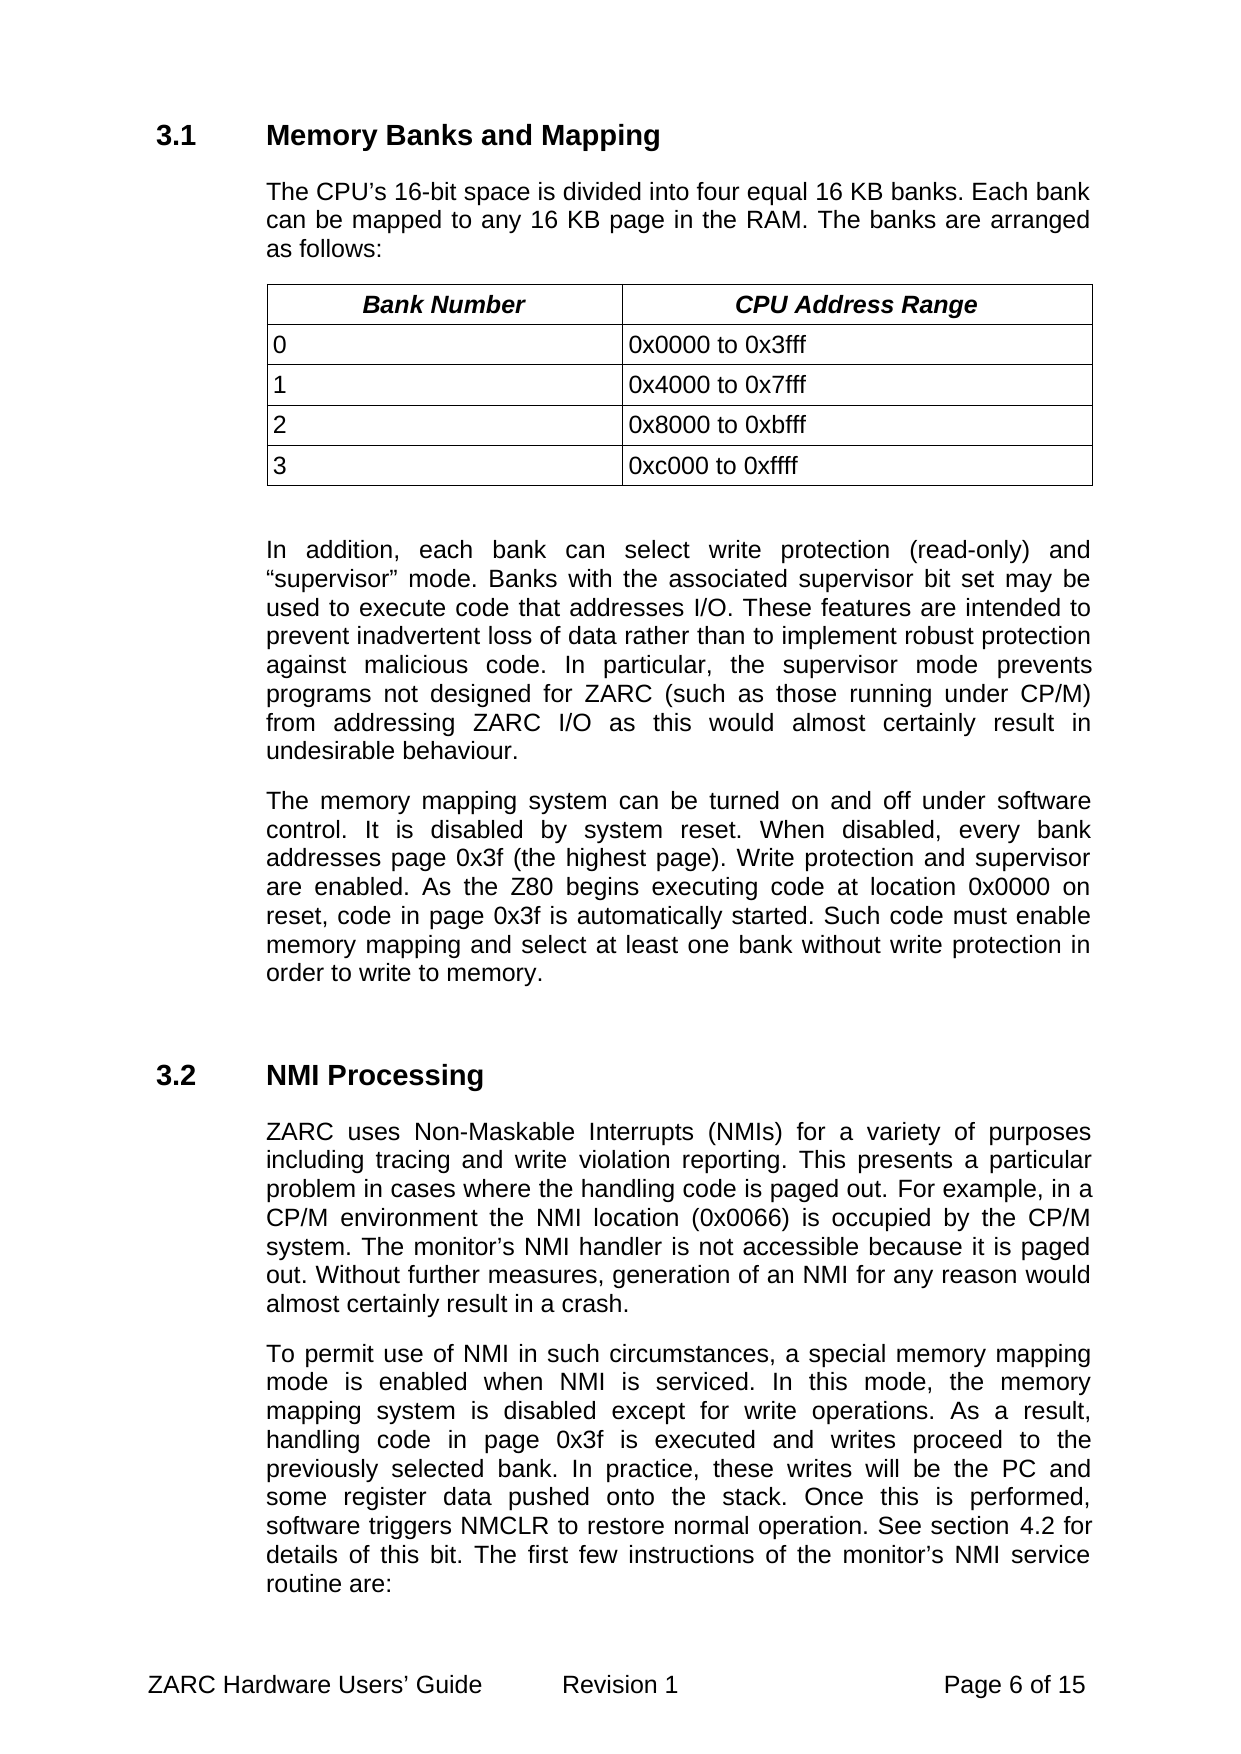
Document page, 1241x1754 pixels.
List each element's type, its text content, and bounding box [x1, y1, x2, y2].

text ZARC uses Non-Maskable Interrupts (NMIs) for a variety of purposes including tracing and write violation reporting. This presents a particular problem in cases where the handling code is paged out. For example, in a CP/M environment the NMI location (0x0066) is occupied by the CP/M system. The monitor’s NMI handler is not accessible because it is paged out. Without further measures, generation of an NMI for any reason would almost certainly result in a crash. [266, 1116, 1092, 1318]
table_header Bank Number [268, 285, 622, 324]
table_cell 0x8000 to 0xbfff [623, 406, 1092, 445]
table_cell 0xc000 to 0xffff [623, 446, 1092, 485]
table_cell 1 [268, 365, 622, 405]
text The CPU’s 16-bit space is divided into four equal 16 KB banks. Each bank can be mapped to any 16 KB page in the RAM. The banks are arranged as follows: [266, 177, 1092, 263]
table_cell 0x4000 to 0x7fff [623, 365, 1092, 405]
text The memory mapping system can be turned on and off under software control. It is disabled by system reset. When disabled, every bank addresses page 0x3f (the highest page). Write protection and supervisor are enabled. As the Z80 begins executing code at location 0x0000 on reset, code in page 0x3f is automatically started. Such code must enable memory mapping and select at least one bank without write protection in order to write to memory. [266, 786, 1092, 987]
table_cell 0x0000 to 0x3fff [623, 325, 1092, 364]
table_header CPU Address Range [623, 285, 1092, 324]
subtitle NMI Processing [148, 1058, 1092, 1091]
text In addition, each bank can select write protection (read-only) and “supervisor” mode. Banks with the associated supervisor bit set may be used to execute code that addresses I/O. These features are intended to prevent inadvertent loss of data rather than to implement robust protection against malicious code. In particular, the supervisor mode prevents programs not designed for ZARC (such as those running under CP/M) from addressing ZARC I/O as this would almost certainly result in undesirable behaviour. [266, 535, 1092, 765]
table_cell 0 [268, 325, 622, 364]
text To permit use of NMI in such circumstances, a special memory mapping mode is enabled when NMI is serviced. In this mode, the memory mapping system is disabled except for write operations. As a result, handling code in page 0x3f is executed and writes proceed to the previously selected bank. In practice, these writes will be the PC and some register data pushed onto the stack. Once this is performed, software triggers NMCLR to restore normal operation. See section 4.2 for details of this bit. The first few instructions of the monitor’s NMI service routine are: [266, 1338, 1092, 1597]
table_cell 2 [268, 406, 622, 445]
table_cell 3 [268, 446, 622, 485]
subtitle Memory Banks and Mapping [148, 118, 1092, 152]
